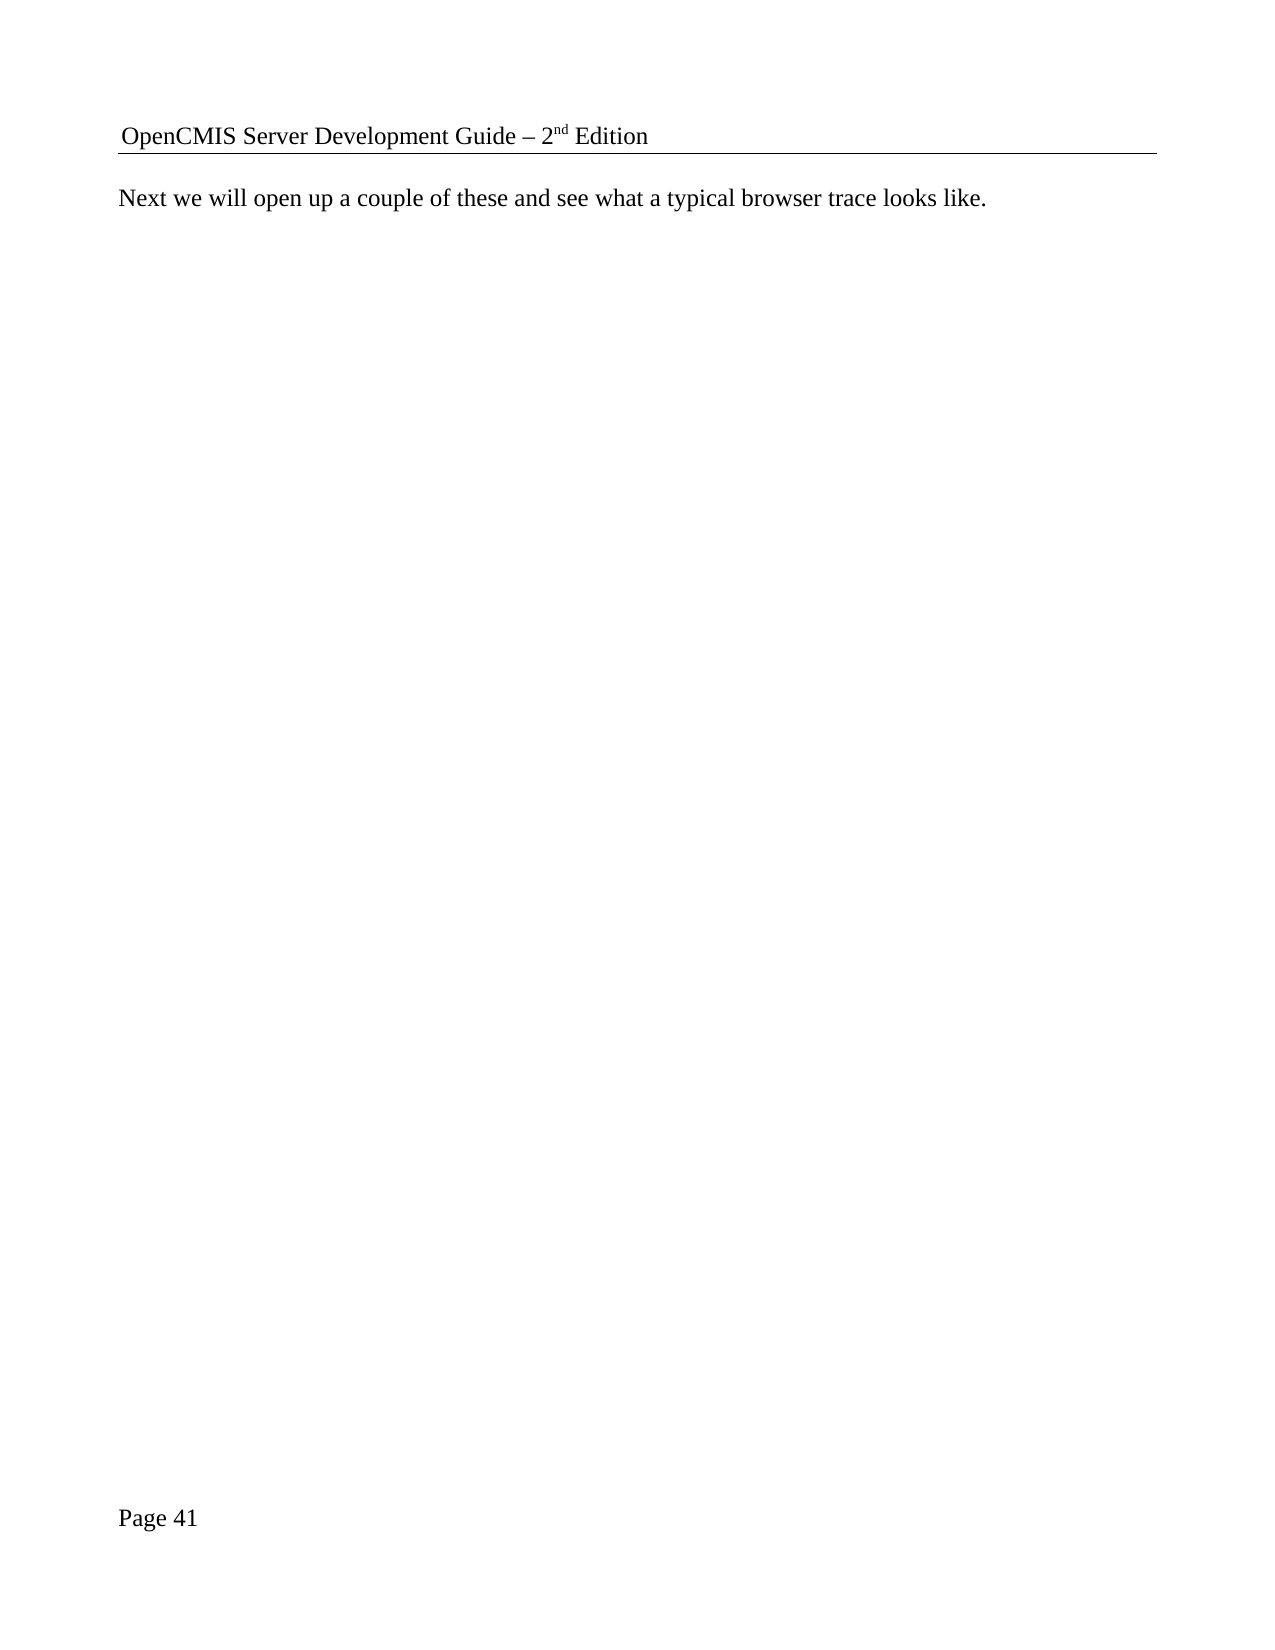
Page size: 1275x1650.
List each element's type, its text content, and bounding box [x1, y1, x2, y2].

list Next we will open up a couple of these and see what a typical browser trace looks like. [118, 183, 1157, 212]
